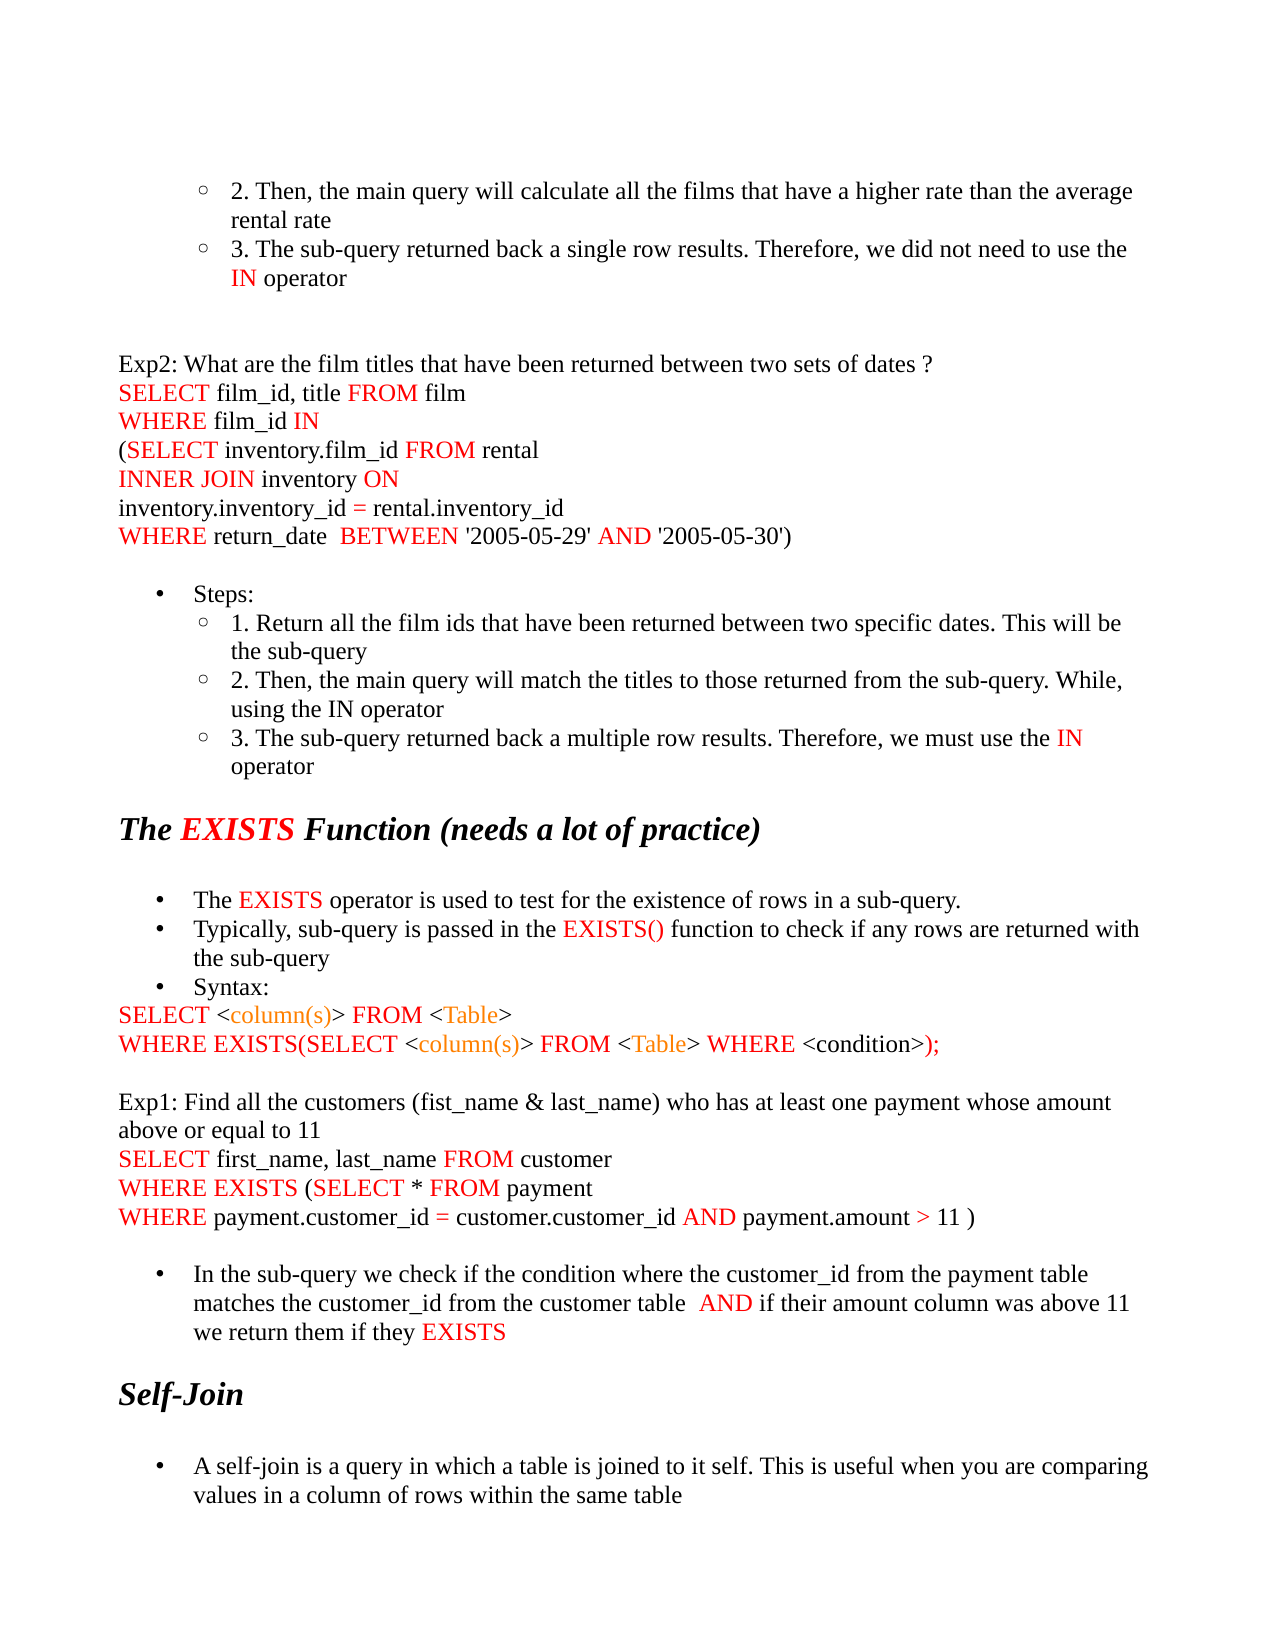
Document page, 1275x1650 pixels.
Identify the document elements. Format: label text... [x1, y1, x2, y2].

list A self-join is a query in which a table is joined to it self. This is useful when you are comparing values in a column of rows within the same table [156, 1451, 1157, 1508]
text WHERE EXISTS (SELECT * FROM payment [118, 1173, 1157, 1202]
text SELECT <column(s)> FROM <Table> [118, 1001, 1157, 1029]
list Typically, sub-query is passed in the EXISTS() function to check if any rows are returned with the sub-query [156, 914, 1157, 972]
list 3. The sub-query returned back a single row results. Therefore, we did not need to use the IN operator [193, 234, 1157, 291]
text WHERE payment.customer_id = customer.customer_id AND payment.amount > 11 ) [118, 1202, 1157, 1231]
list Syntax: [156, 972, 1157, 1001]
list The EXISTS operator is used to test for the existence of rows in a sub-query. [156, 886, 1157, 914]
text Exp1: Find all the customers (fist_name & last_name) who has at least one payment whose amount above or equal to 11 [118, 1087, 1157, 1144]
list In the sub-query we check if the condition where the customer_id from the payment table matches the customer_id from the customer table AND if their amount column was above 11 we return them if they EXISTS [156, 1259, 1157, 1346]
text The EXISTS Function (needs a lot of practice) [118, 809, 1157, 847]
list 2. Then, the main query will calculate all the films that have a higher rate than the average rental rate [193, 176, 1157, 234]
text WHERE return_date BETWEEN '2005-05-29' AND '2005-05-30') [118, 521, 1157, 550]
text (SELECT inventory.film_id FROM rental [118, 435, 1157, 464]
text Self-Join [118, 1374, 1157, 1413]
text INNER JOIN inventory ON [118, 464, 1157, 493]
list Steps: [156, 579, 1157, 608]
text WHERE film_id IN [118, 406, 1157, 435]
text Exp2: What are the film titles that have been returned between two sets of dates ? [118, 349, 1157, 378]
text SELECT first_name, last_name FROM customer [118, 1144, 1157, 1173]
text SELECT film_id, title FROM film [118, 378, 1157, 406]
text WHERE EXISTS(SELECT <column(s)> FROM <Table> WHERE <condition>); [118, 1029, 1157, 1058]
list 1. Return all the film ids that have been returned between two specific dates. This will be the sub-query [193, 608, 1157, 665]
text inventory.inventory_id = rental.inventory_id [118, 493, 1157, 521]
list 3. The sub-query returned back a multiple row results. Therefore, we must use the IN operator [193, 723, 1157, 780]
list 2. Then, the main query will match the titles to those returned from the sub-query. While, using the IN operator [193, 665, 1157, 723]
